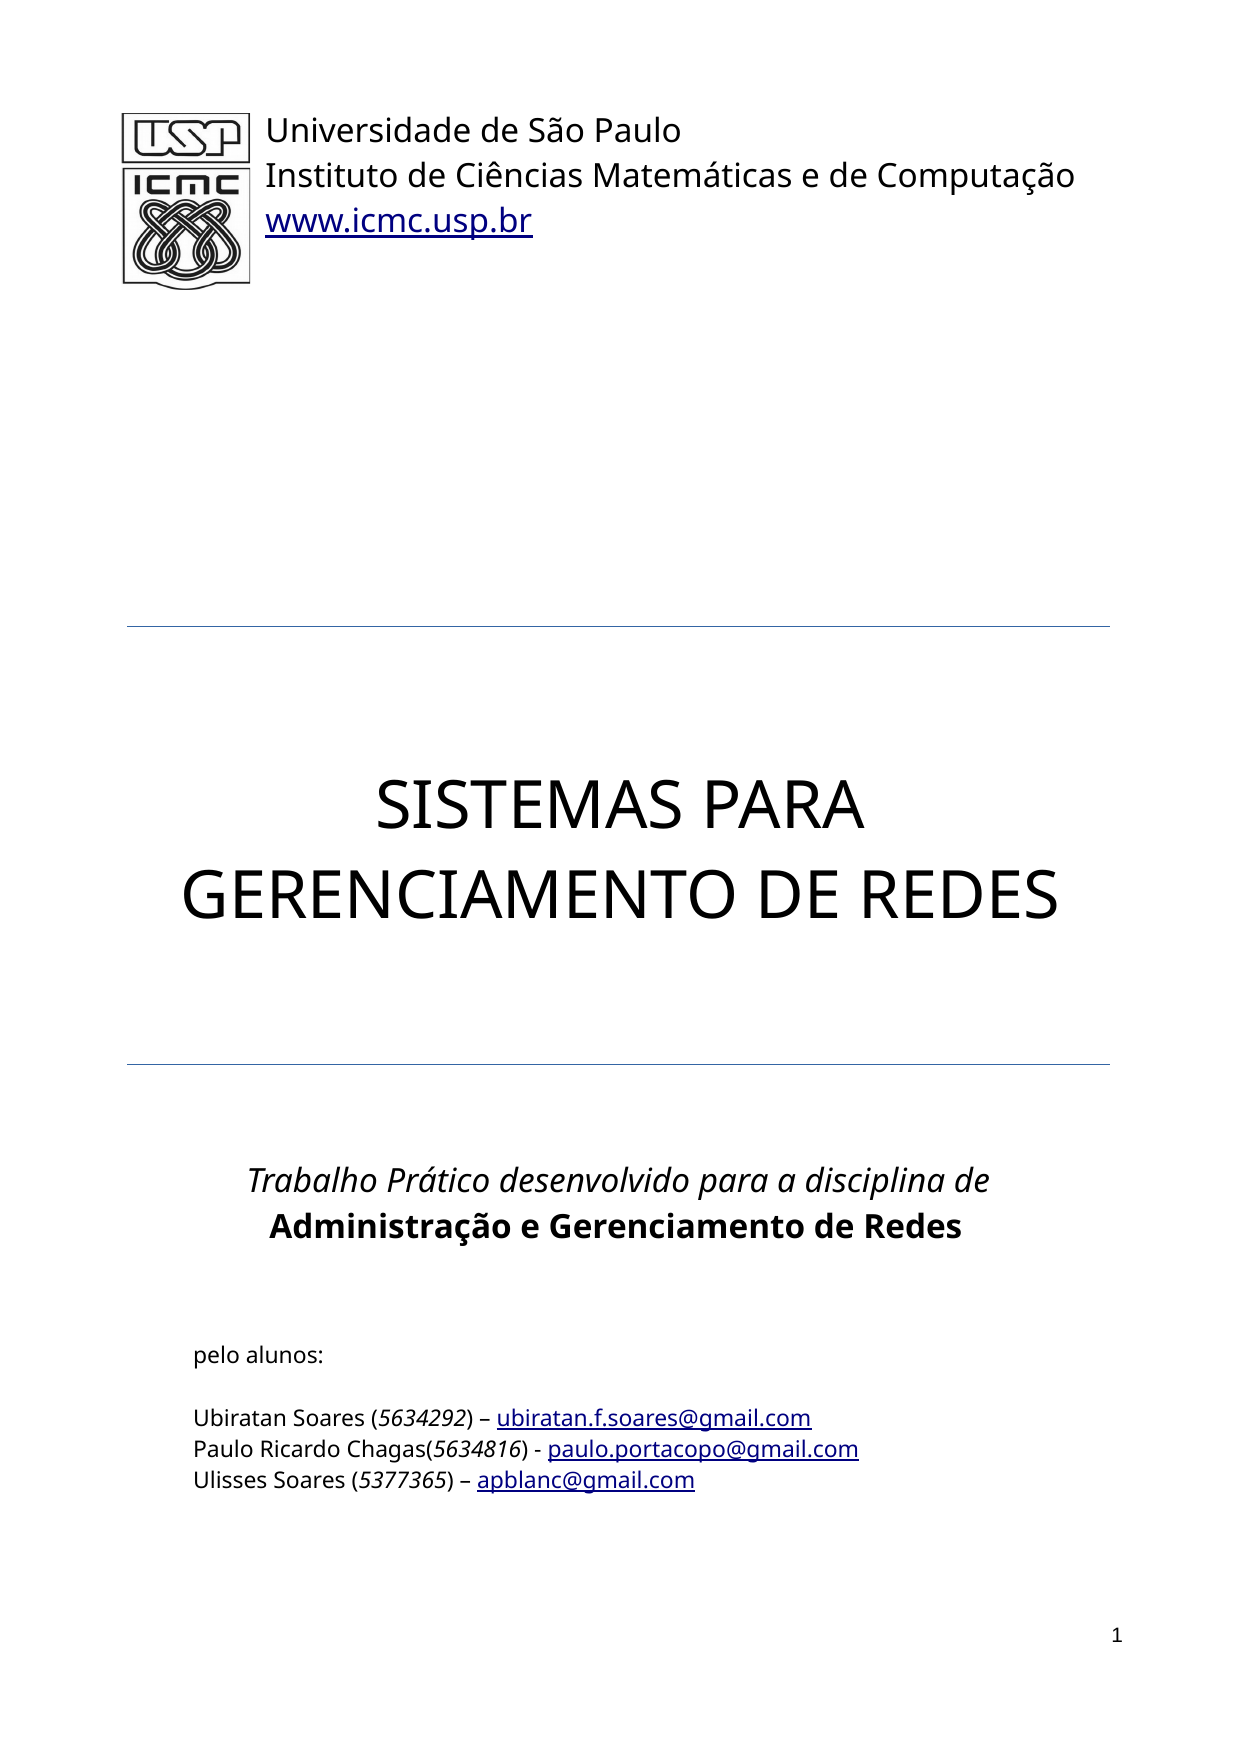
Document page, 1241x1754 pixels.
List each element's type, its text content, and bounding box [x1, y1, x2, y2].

text Instituto de Ciências Matemáticas e de Computação [251, 152, 1122, 197]
text Universidade de São Paulo [118, 106, 1122, 152]
text www.icmc.usp.br [251, 197, 1122, 243]
text Paulo Ricardo Chagas(5634816) - paulo.portacopo@gmail.com [118, 1433, 1122, 1464]
text Ubiratan Soares (5634292) – ubiratan.f.soares@gmail.com [118, 1401, 1122, 1433]
text SISTEMAS PARA GERENCIAMENTO DE REDES [118, 757, 1122, 938]
text pelo alunos: [118, 1339, 1122, 1370]
text Ulisses Soares (5377365) – apblanc@gmail.com [118, 1464, 1122, 1495]
text Trabalho Prático desenvolvido para a disciplina de [118, 1157, 1122, 1203]
text Administração e Gerenciamento de Redes [118, 1203, 1122, 1248]
